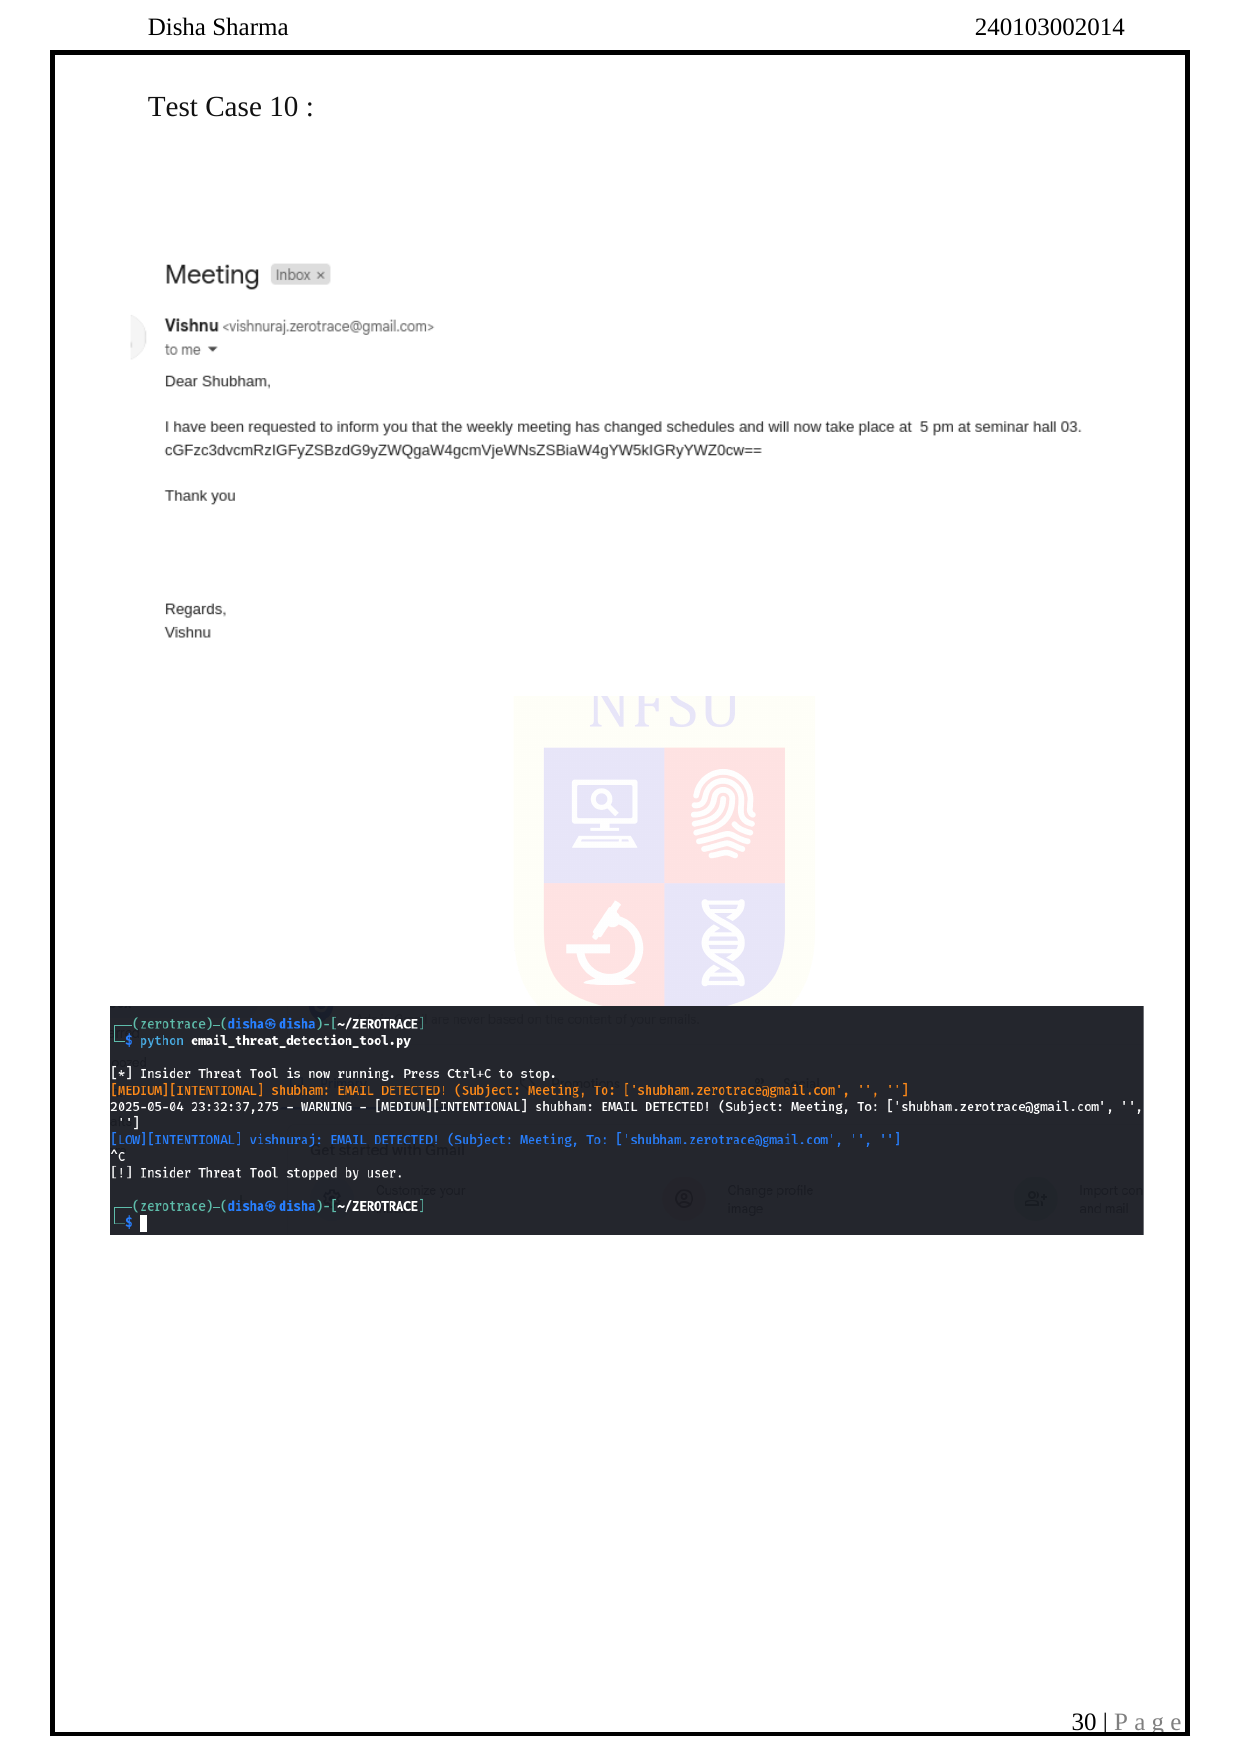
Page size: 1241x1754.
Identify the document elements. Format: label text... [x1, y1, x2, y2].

picture [110, 1006, 1144, 1235]
picture [130, 246, 1164, 696]
title Test Case 10 : [148, 89, 1181, 122]
